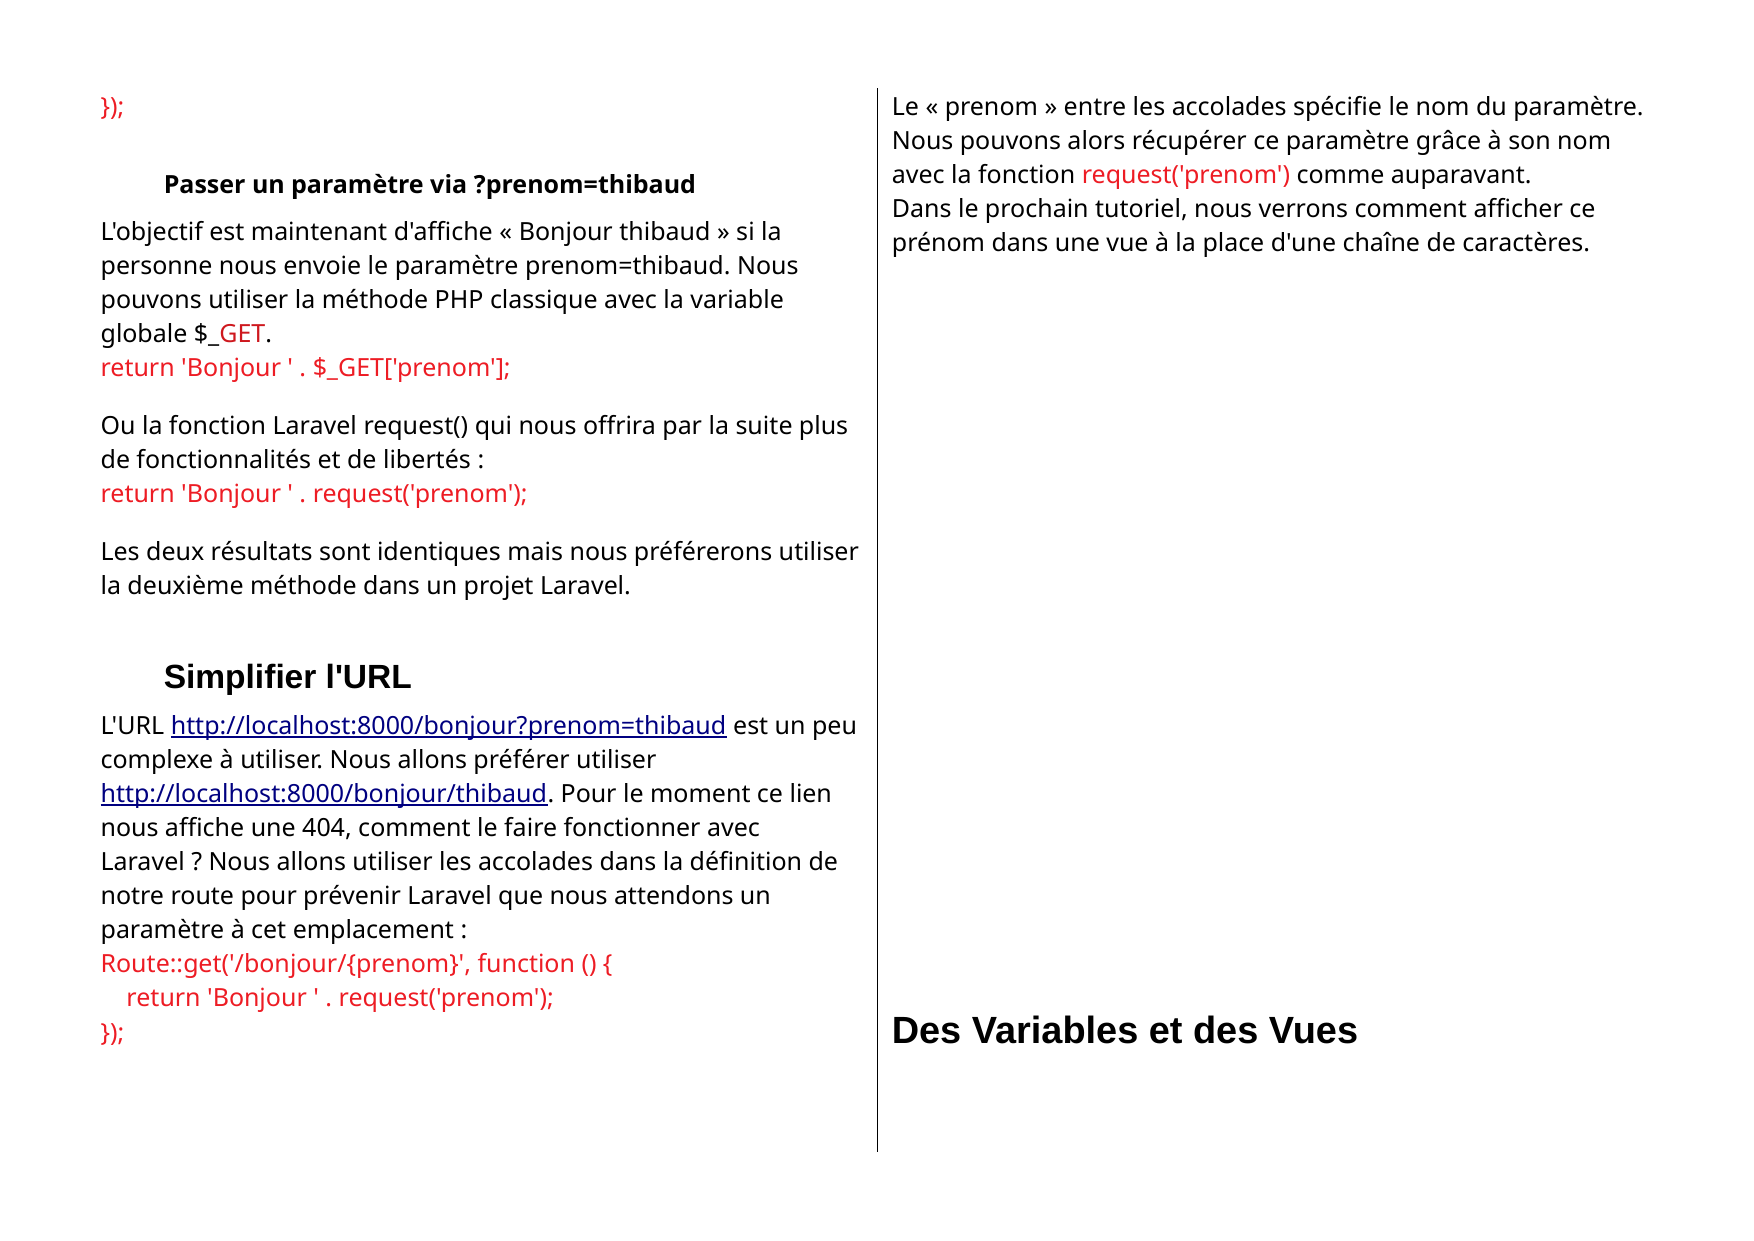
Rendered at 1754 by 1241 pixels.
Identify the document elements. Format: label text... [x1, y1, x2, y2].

subtitle Passer un paramètre via ?prenom=thibaud [163, 167, 874, 201]
text }); [100, 1014, 862, 1048]
text }); [100, 88, 862, 123]
text return 'Bonjour ' . request('prenom'); [100, 980, 862, 1014]
text L'objectif est maintenant d'affiche « Bonjour thibaud » si la personne nous envoie le paramètre prenom=thibaud. Nous pouvons utiliser la méthode PHP classique avec la variable globale $_GET. [100, 214, 862, 350]
subtitle Simplifier l'URL [163, 656, 874, 695]
text return 'Bonjour ' . $_GET['prenom']; [100, 350, 862, 384]
text Dans le prochain tutoriel, nous verrons comment afficher ce prénom dans une vue à la place d'une chaîne de caractères. [892, 191, 1654, 259]
text Le « prenom » entre les accolades spécifie le nom du paramètre. Nous pouvons alors récupérer ce paramètre grâce à son nom avec la fonction request('prenom') comme auparavant. [892, 88, 1654, 191]
text Route::get('/bonjour/{prenom}', function () { [100, 946, 862, 980]
text return 'Bonjour ' . request('prenom'); [100, 476, 862, 510]
text Les deux résultats sont identiques mais nous préférerons utiliser la deuxième méthode dans un projet Laravel. [100, 533, 862, 602]
text Ou la fonction Laravel request() qui nous offrira par la suite plus de fonctionnalités et de libertés : [100, 408, 862, 476]
subtitle Des Variables et des Vues [892, 1008, 1654, 1052]
text L'URL http://localhost:8000/bonjour?prenom=thibaud est un peu complexe à utiliser. Nous allons préférer utiliser http://localhost:8000/bonjour/thibaud. Pour le moment ce lien nous affiche une 404, comment le faire fonctionner avec Laravel ? Nous allons utiliser les accolades dans la définition de notre route pour prévenir Laravel que nous attendons un paramètre à cet emplacement : [100, 708, 862, 946]
